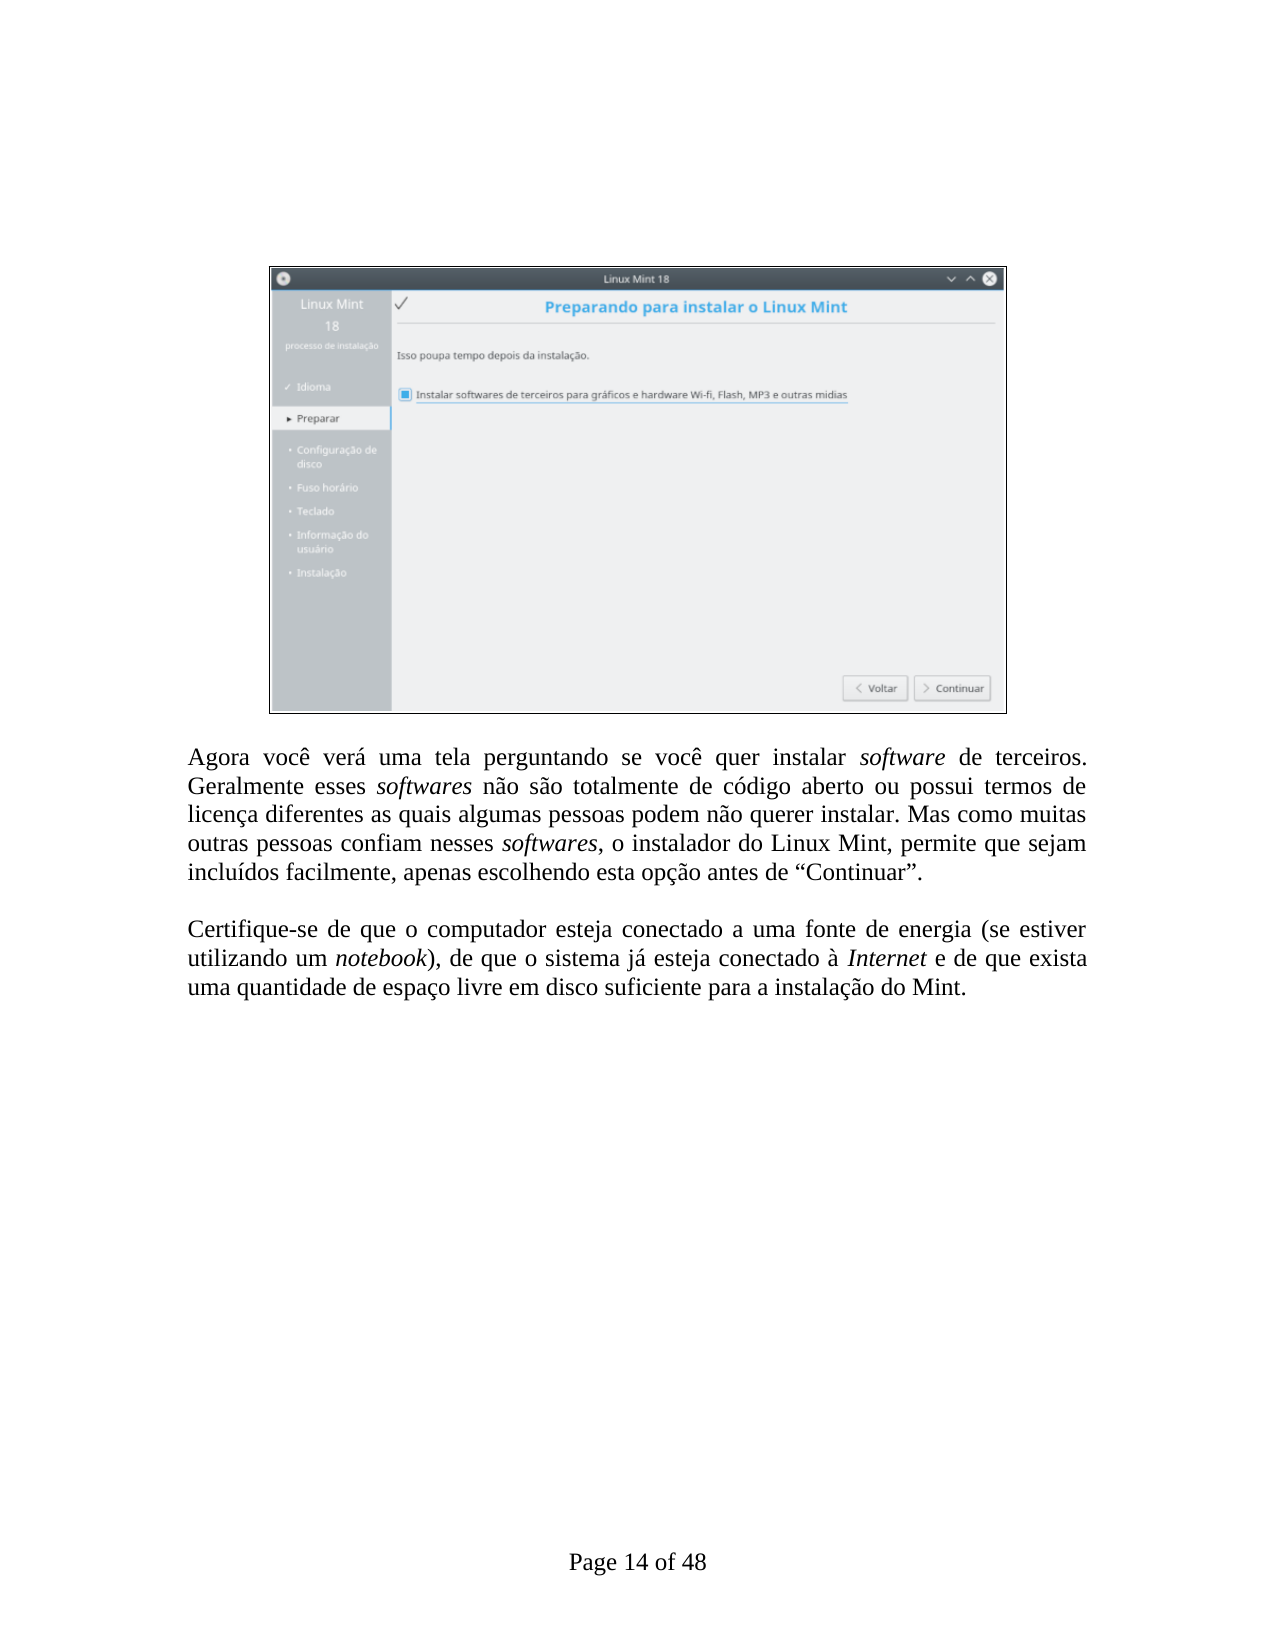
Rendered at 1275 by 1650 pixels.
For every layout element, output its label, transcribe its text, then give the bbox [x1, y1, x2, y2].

text Agora você verá uma tela perguntando se você quer instalar software de terceiros. Geralmente esses softwares não são totalmente de código aberto ou possui termos de licença diferentes as quais algumas pessoas podem não querer instalar. Mas como muitas outras pessoas confiam nesses softwares, o instalador do Linux Mint, permite que sejam incluídos facilmente, apenas escolhendo esta opção antes de “Continuar”. [187, 742, 1087, 886]
text Certifique-se de que o computador esteja conectado a uma fonte de energia (se estiver utilizando um notebook), de que o sistema já esteja conectado à Internet e de que exista uma quantidade de espaço livre em disco suficiente para a instalação do Mint. [187, 914, 1087, 1001]
picture [271, 268, 1004, 711]
